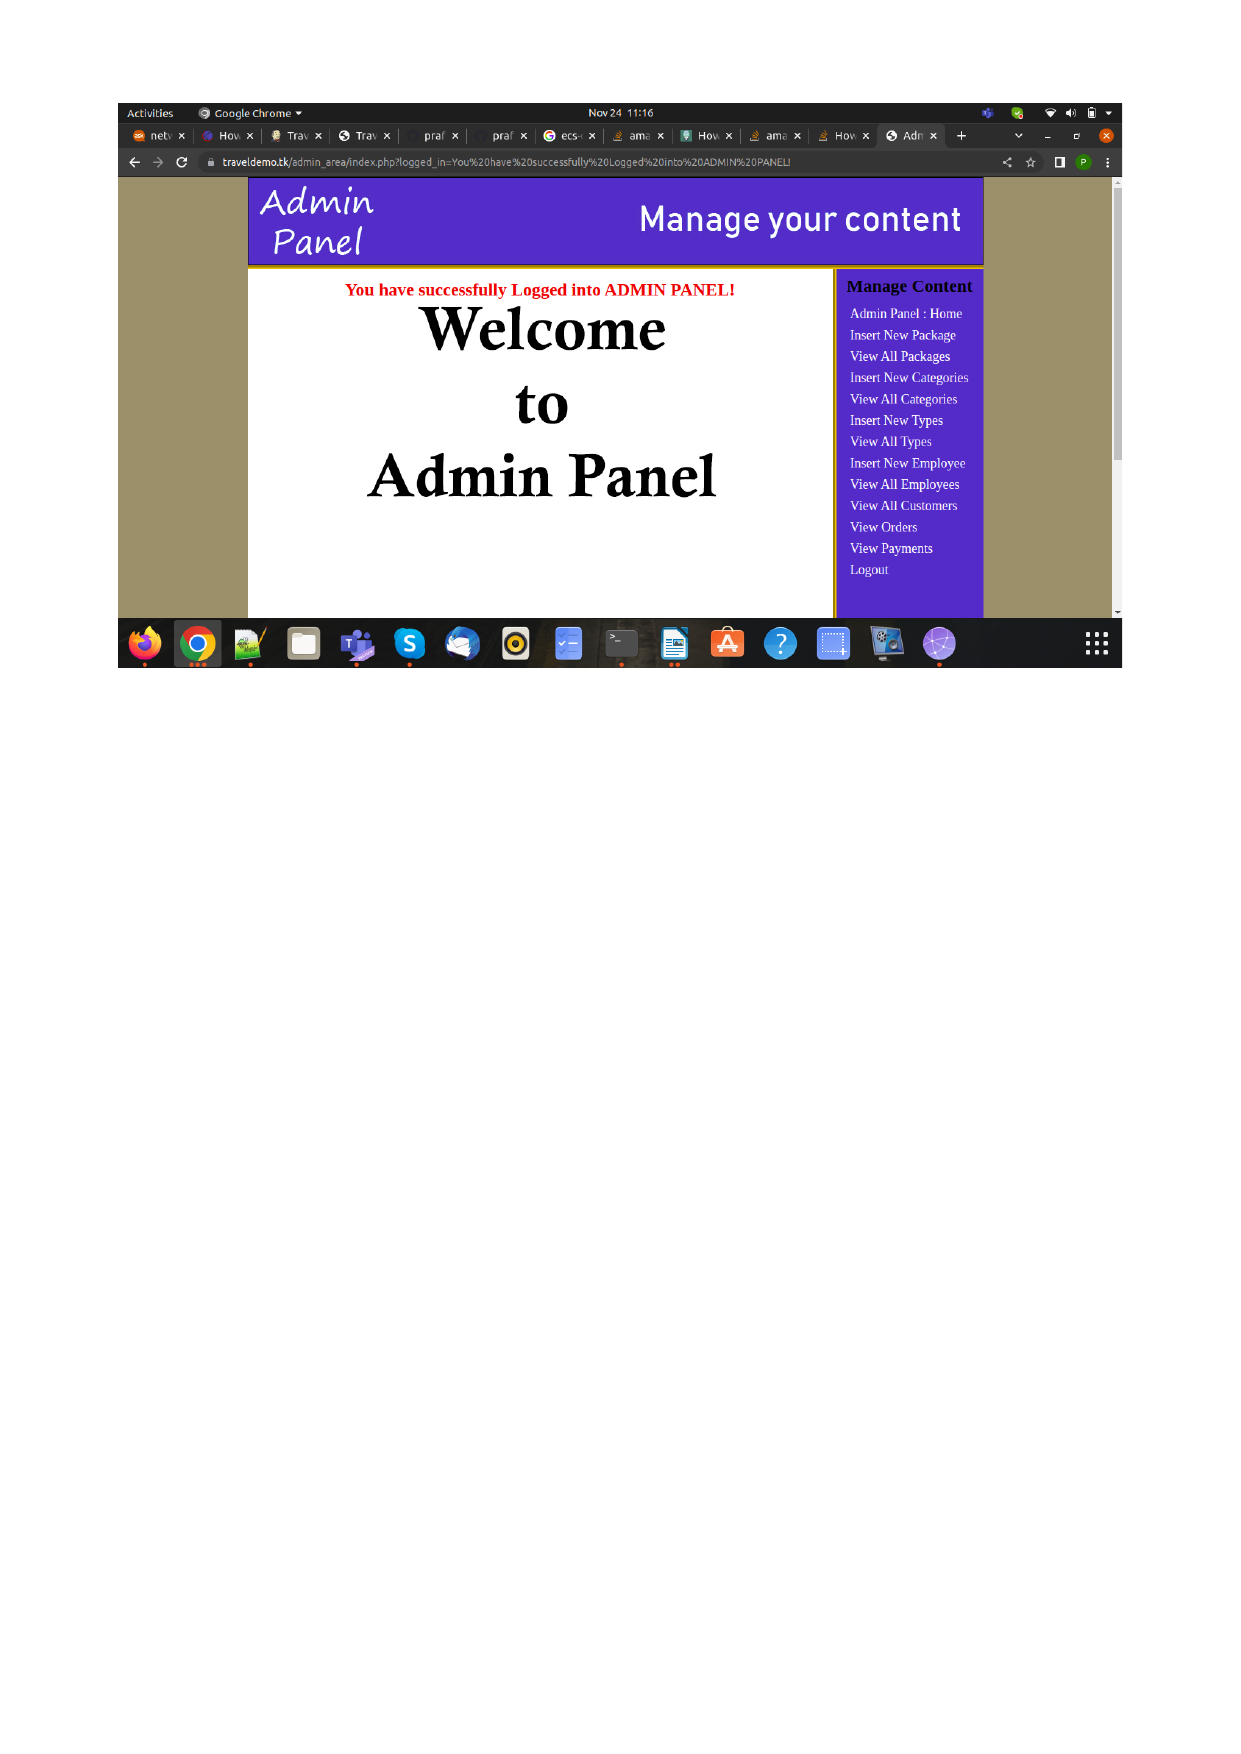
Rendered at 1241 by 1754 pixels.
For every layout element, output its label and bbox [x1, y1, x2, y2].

picture [118, 103, 1123, 668]
